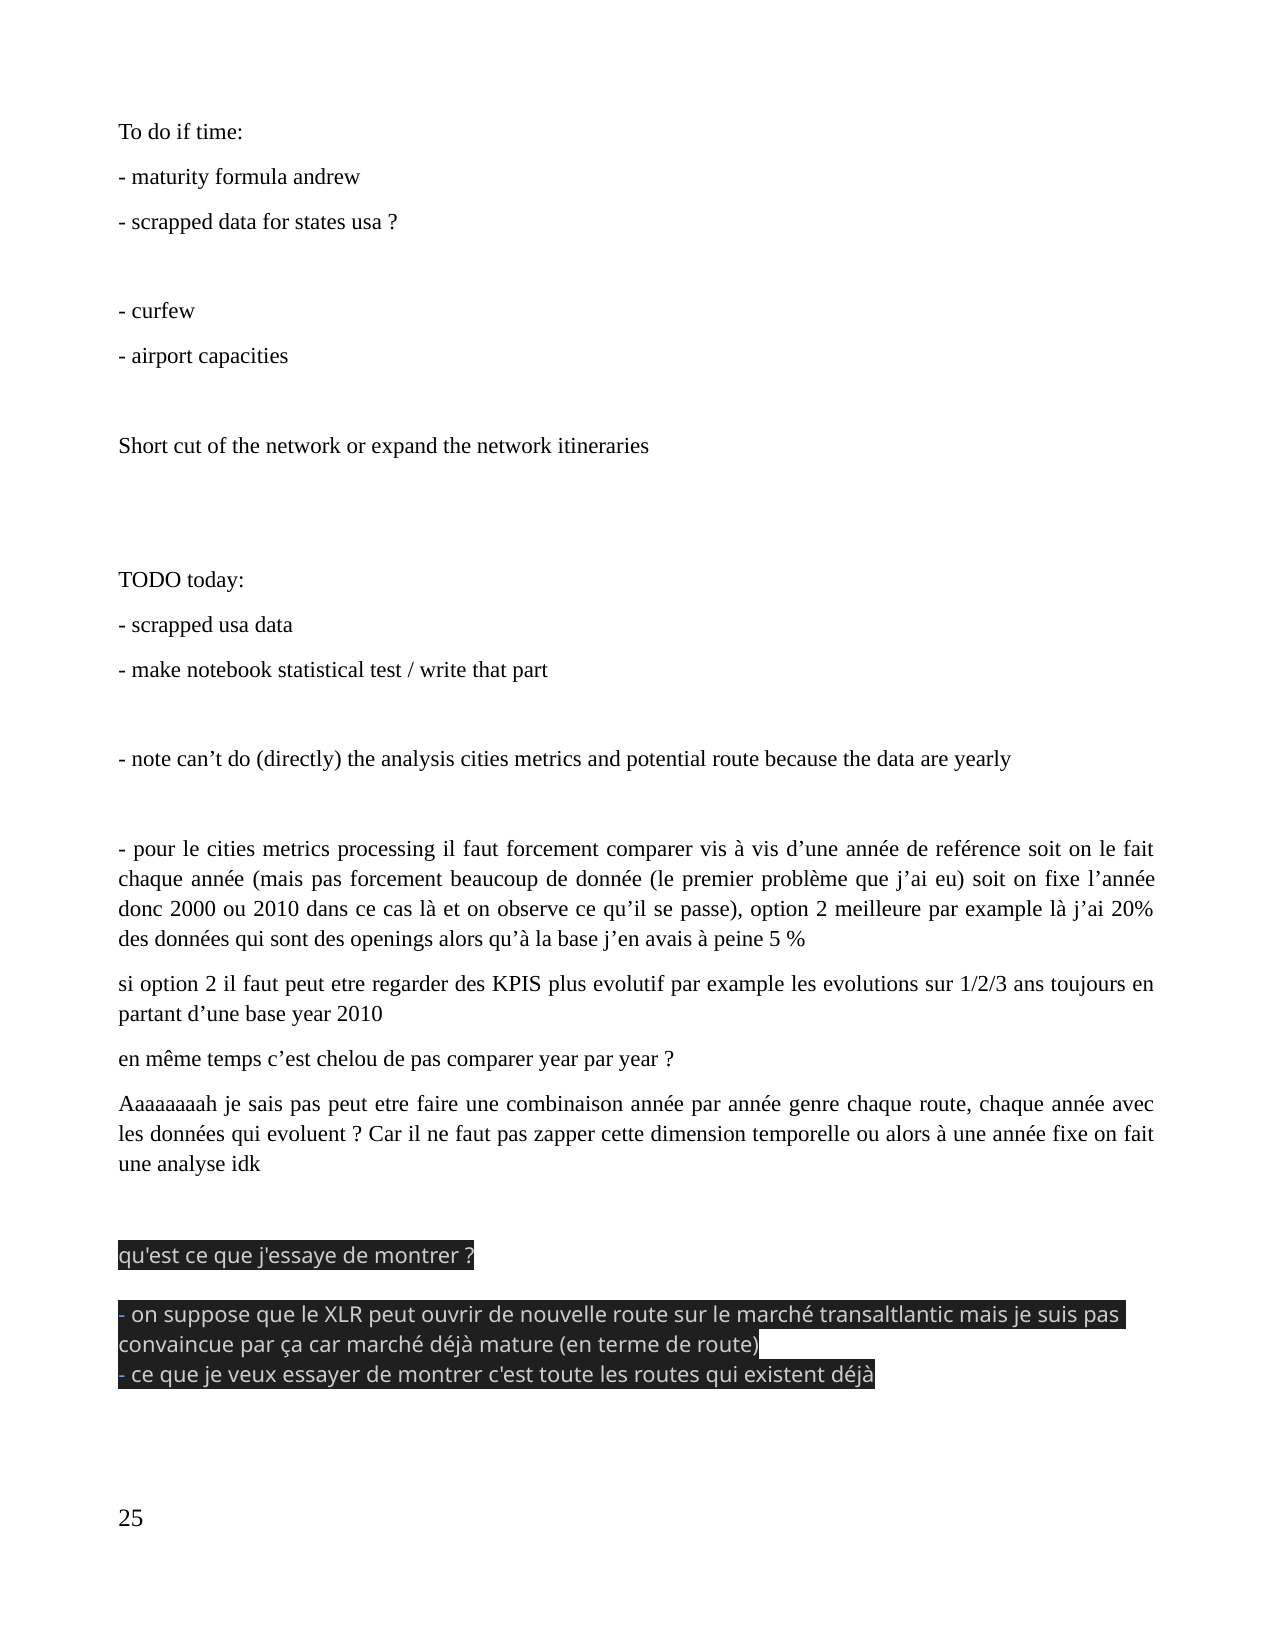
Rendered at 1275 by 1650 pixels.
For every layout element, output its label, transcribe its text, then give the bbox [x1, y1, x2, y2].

text To do if time: [118, 118, 1157, 144]
text si option 2 il faut peut etre regarder des KPIS plus evolutif par example les evolutions sur 1/2/3 ans toujours en partant d’une base year 2010 [118, 970, 1157, 1027]
text - airport capacities [118, 342, 1157, 368]
text - scrapped data for states usa ? [118, 208, 1157, 234]
text - maturity formula andrew [118, 163, 1157, 189]
text - pour le cities metrics processing il faut forcement comparer vis à vis d’une année de reférence soit on le fait chaque année (mais pas forcement beaucoup de donnée (le premier problème que j’ai eu) soit on fixe l’année donc 2000 ou 2010 dans ce cas là et on observe ce qu’il se passe), option 2 meilleure par example là j’ai 20% des données qui sont des openings alors qu’à la base j’en avais à peine 5 % [118, 835, 1157, 952]
text en même temps c’est chelou de pas comparer year par year ? [118, 1045, 1157, 1072]
text - on suppose que le XLR peut ouvrir de nouvelle route sur le marché transaltlantic mais je suis pas convaincue par ça car marché déjà mature (en terme de route) [118, 1299, 1157, 1359]
text TODO today: [118, 566, 1157, 592]
text - make notebook statistical test / write that part [118, 656, 1157, 682]
text qu'est ce que j'essaye de montrer ? [118, 1240, 1157, 1270]
text - scrapped usa data [118, 611, 1157, 637]
text - curfew [118, 297, 1157, 324]
text Aaaaaaaah je sais pas peut etre faire une combinaison année par année genre chaque route, chaque année avec les données qui evoluent ? Car il ne faut pas zapper cette dimension temporelle ou alors à une année fixe on fait une analyse idk [118, 1090, 1157, 1177]
text - ce que je veux essayer de montrer c'est toute les routes qui existent déjà [118, 1359, 1157, 1389]
text - note can’t do (directly) the analysis cities metrics and potential route because the data are yearly [118, 745, 1157, 772]
text Short cut of the network or expand the network itineraries [118, 432, 1157, 458]
